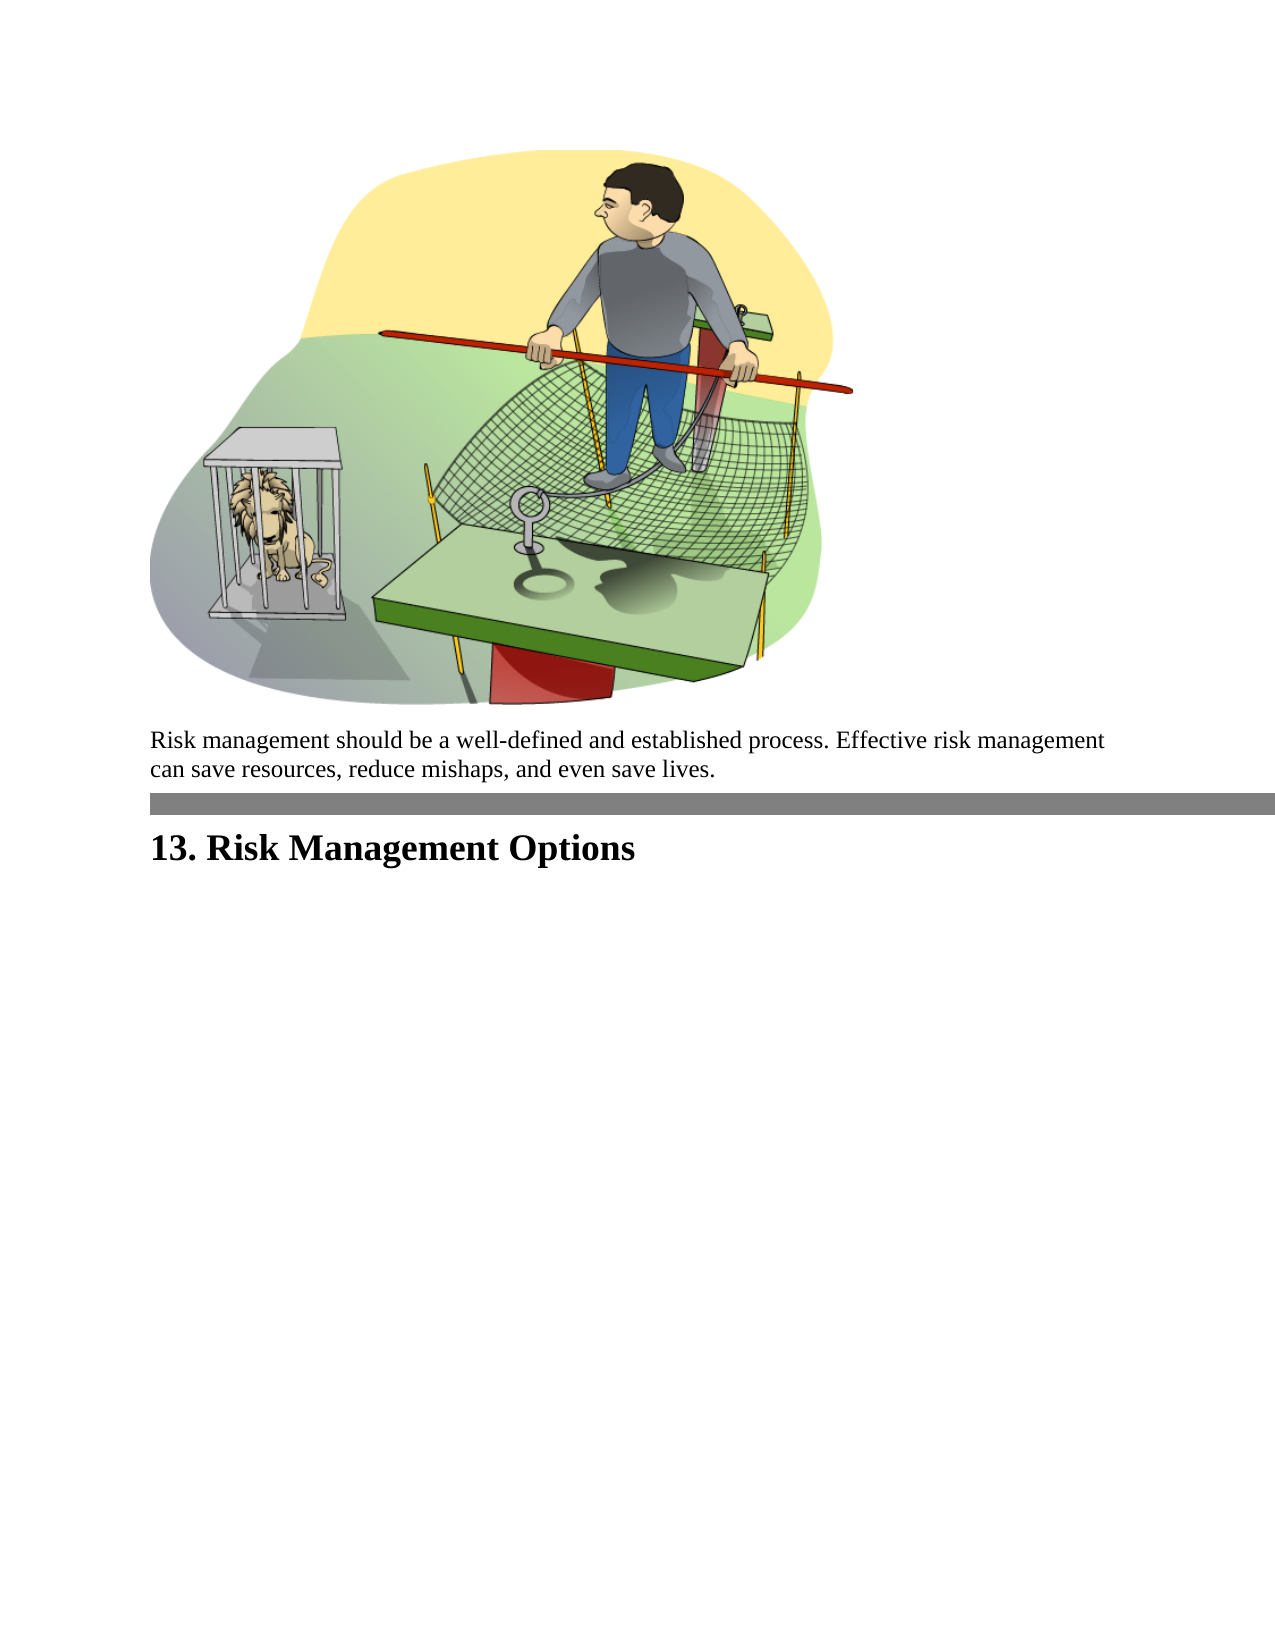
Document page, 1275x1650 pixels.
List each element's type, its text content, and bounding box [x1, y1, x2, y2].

subtitle 13. Risk Management Options [150, 826, 1125, 869]
text Risk management should be a well-defined and established process. Effective risk management can save resources, reduce mishaps, and even save lives. [150, 726, 1125, 783]
